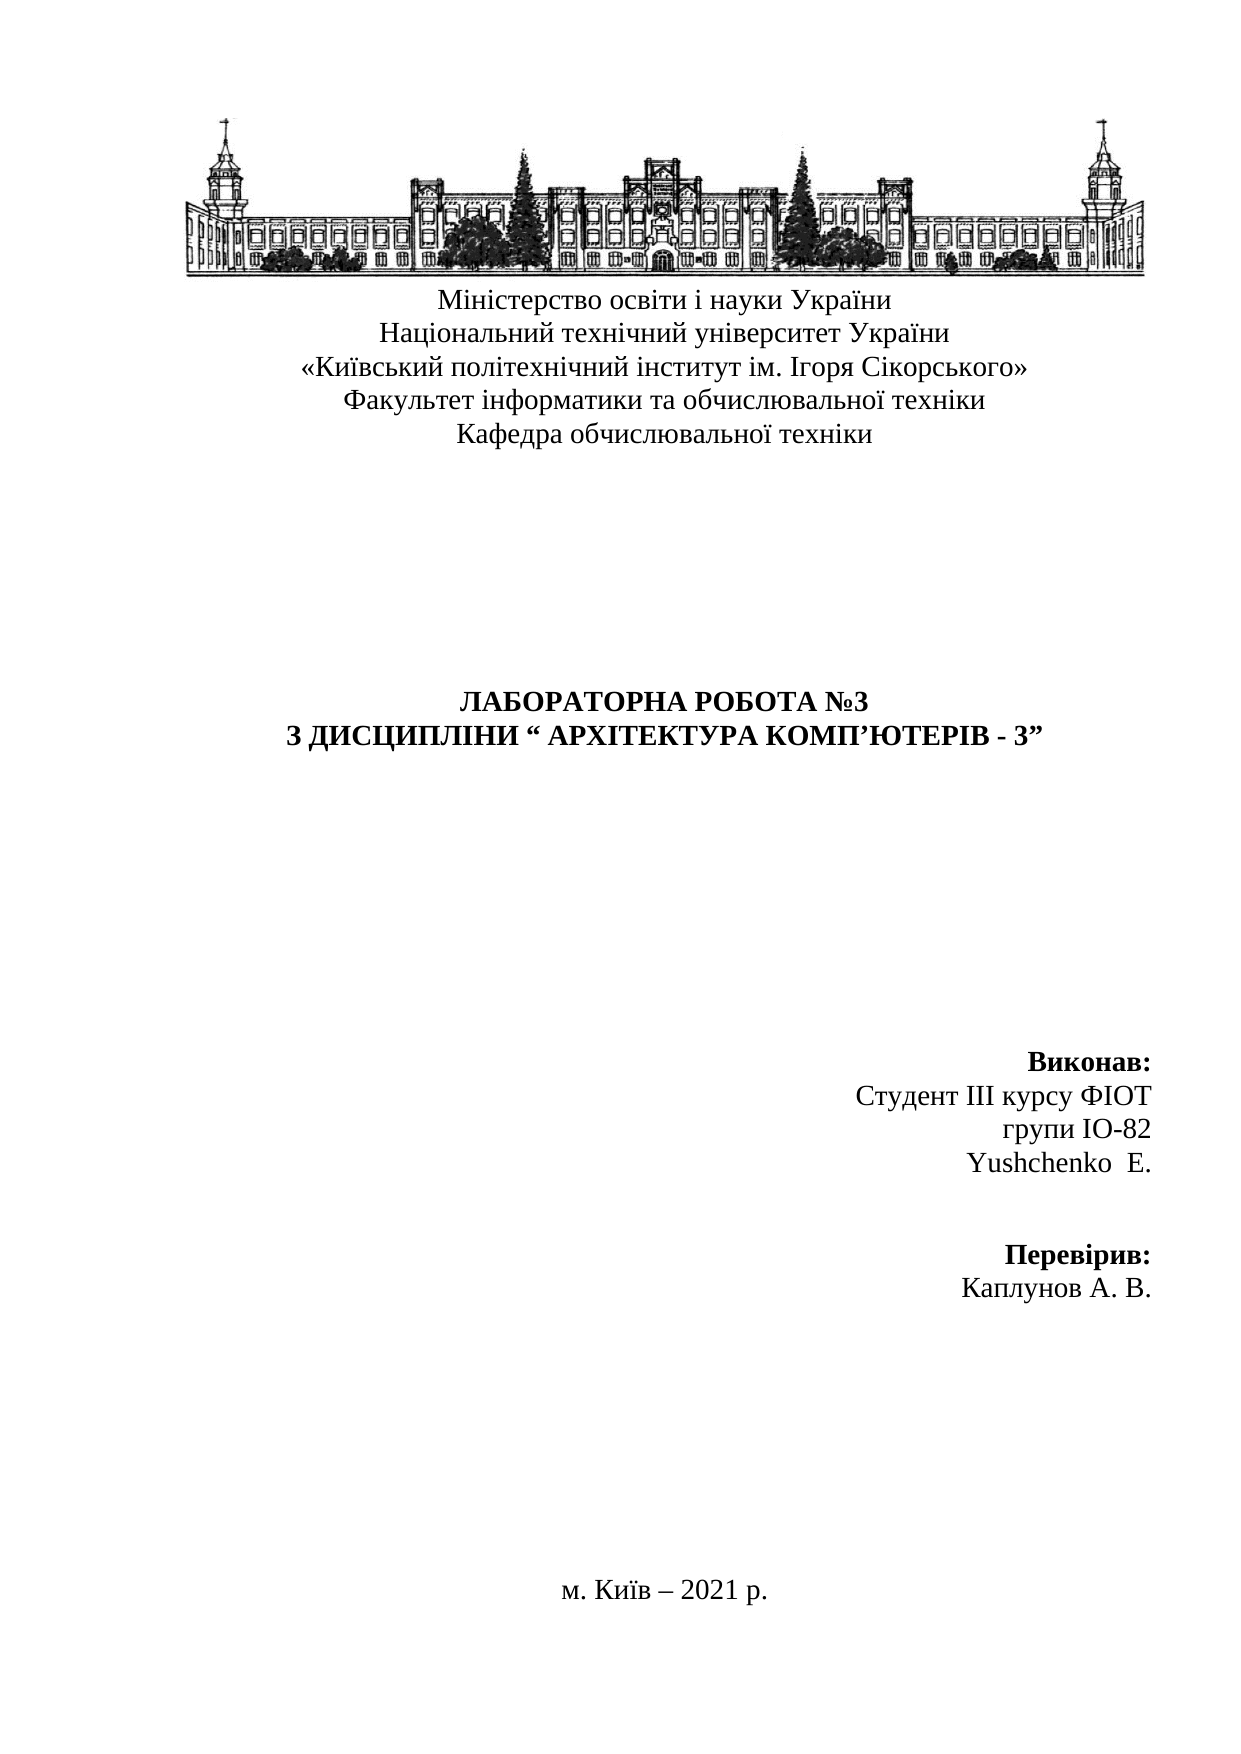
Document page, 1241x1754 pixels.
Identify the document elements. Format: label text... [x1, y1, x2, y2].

text м. Київ – 2021 р. [177, 1572, 1152, 1606]
text З ДИСЦИПЛІНИ “ АРХІТЕКТУРА КОМП’ЮТЕРІВ - 3” [177, 718, 1152, 751]
text Каплунов А. В. [252, 1270, 1152, 1304]
text Yushchenko E. [177, 1145, 1152, 1178]
picture [177, 118, 1152, 282]
text Факультет інформатики та обчислювальної техніки [177, 382, 1152, 416]
text групи ІО-82 [177, 1111, 1152, 1145]
text Кафедра обчислювальної техніки [177, 416, 1152, 449]
text Міністерство освіти і науки України [177, 282, 1152, 315]
text «Київський політехнічний інститут ім. Ігоря Сікорського» [177, 349, 1152, 382]
text Національний технічний університет України [177, 315, 1152, 349]
text Студент ІІІ курсу ФІОТ [177, 1078, 1152, 1111]
text Перевірив: [252, 1237, 1152, 1270]
text Виконав: [177, 1044, 1152, 1078]
text ЛАБОРАТОРНА РОБОТА №3 [177, 684, 1152, 718]
